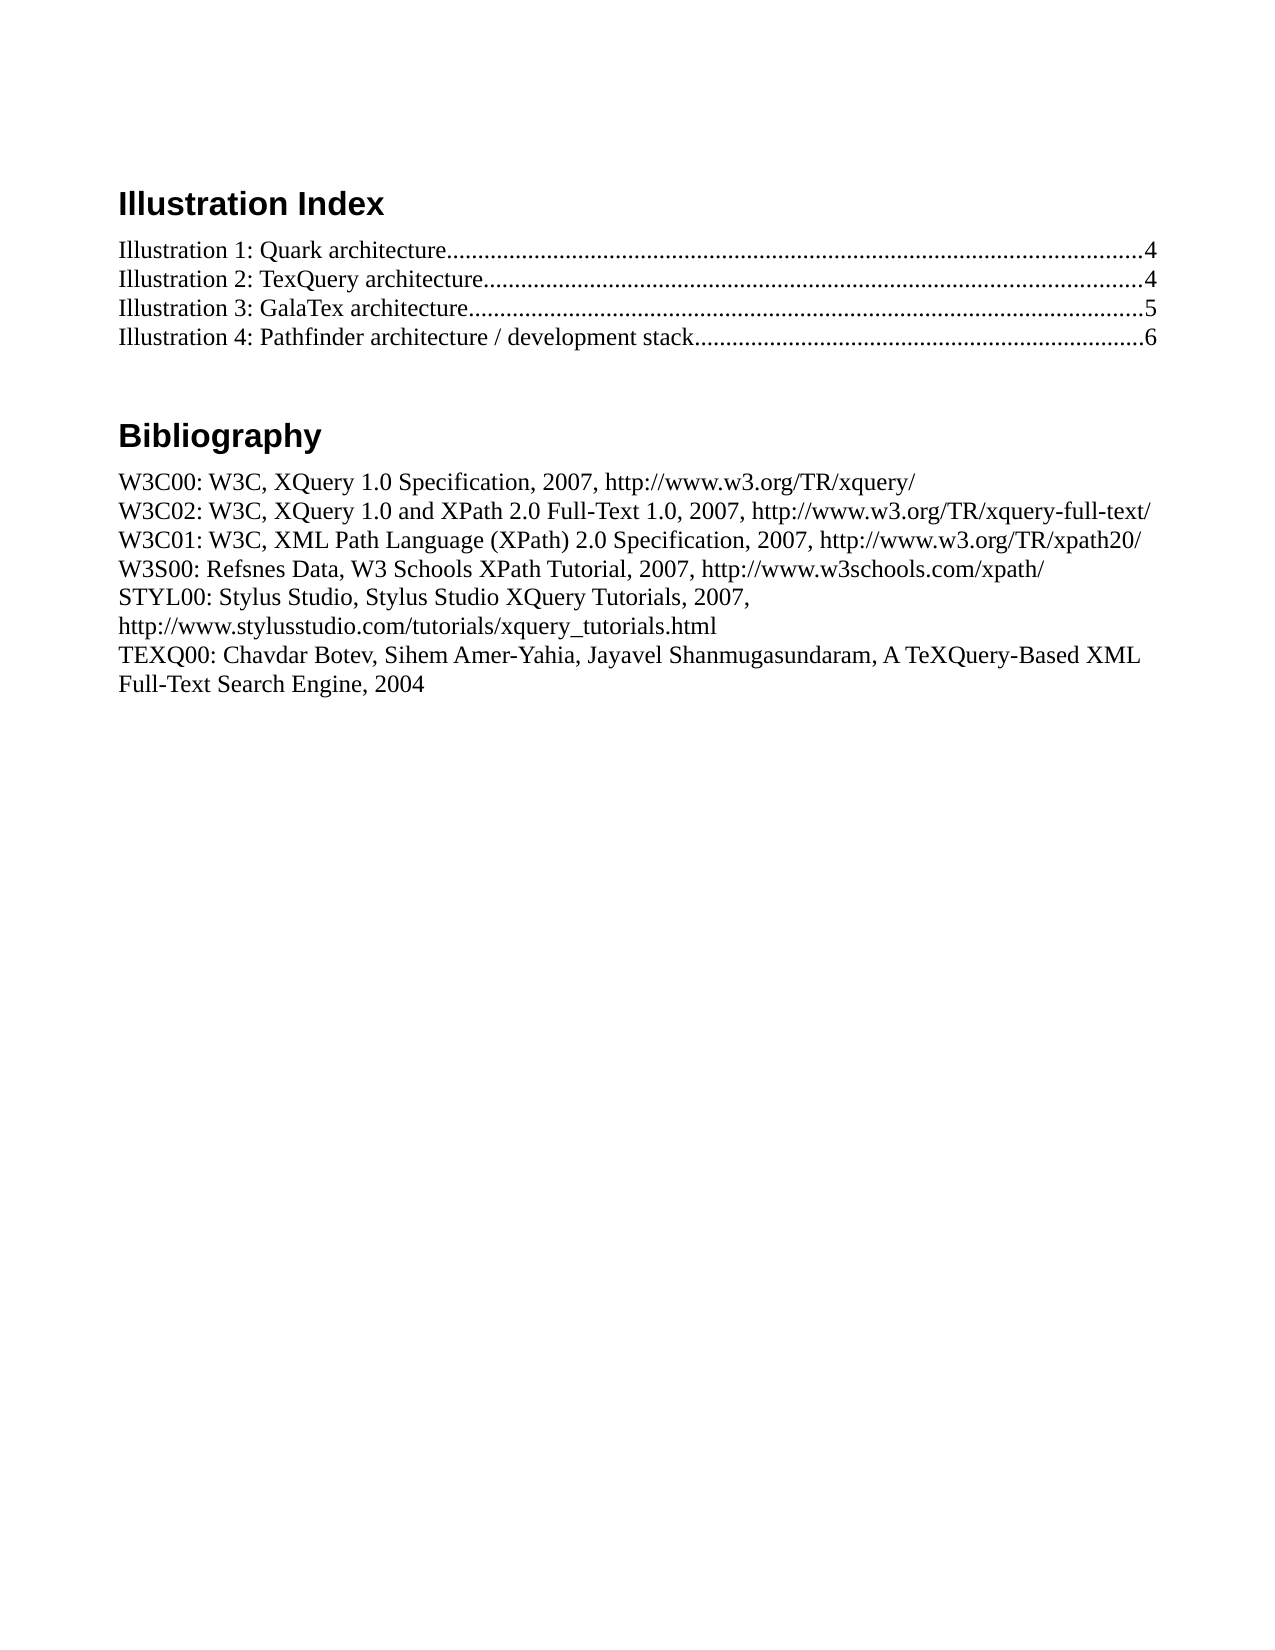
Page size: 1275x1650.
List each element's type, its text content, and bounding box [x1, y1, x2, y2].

text W3C01: W3C, XML Path Language (XPath) 2.0 Specification, 2007, http://www.w3.org/TR/xpath20/ [118, 525, 1157, 554]
subtitle Bibliography [118, 417, 1157, 455]
text W3C00: W3C, XQuery 1.0 Specification, 2007, http://www.w3.org/TR/xquery/ [118, 467, 1157, 496]
text TEXQ00: Chavdar Botev, Sihem Amer-Yahia, Jayavel Shanmugasundaram, A TeXQuery-Based XML Full-Text Search Engine, 2004 [118, 640, 1157, 697]
text Illustration 2: TexQuery architecture 4 [118, 264, 1157, 293]
text STYL00: Stylus Studio, Stylus Studio XQuery Tutorials, 2007, http://www.stylusstudio.com/tutorials/xquery_tutorials.html [118, 582, 1157, 640]
text W3S00: Refsnes Data, W3 Schools XPath Tutorial, 2007, http://www.w3schools.com/xpath/ [118, 554, 1157, 582]
subtitle Illustration Index [118, 184, 1157, 223]
text Illustration 4: Pathfinder architecture / development stack 6 [118, 322, 1157, 350]
text Illustration 1: Quark architecture 4 [118, 235, 1157, 264]
text Illustration 3: GalaTex architecture 5 [118, 293, 1157, 322]
text W3C02: W3C, XQuery 1.0 and XPath 2.0 Full-Text 1.0, 2007, http://www.w3.org/TR/xquery-full-text/ [118, 496, 1157, 525]
